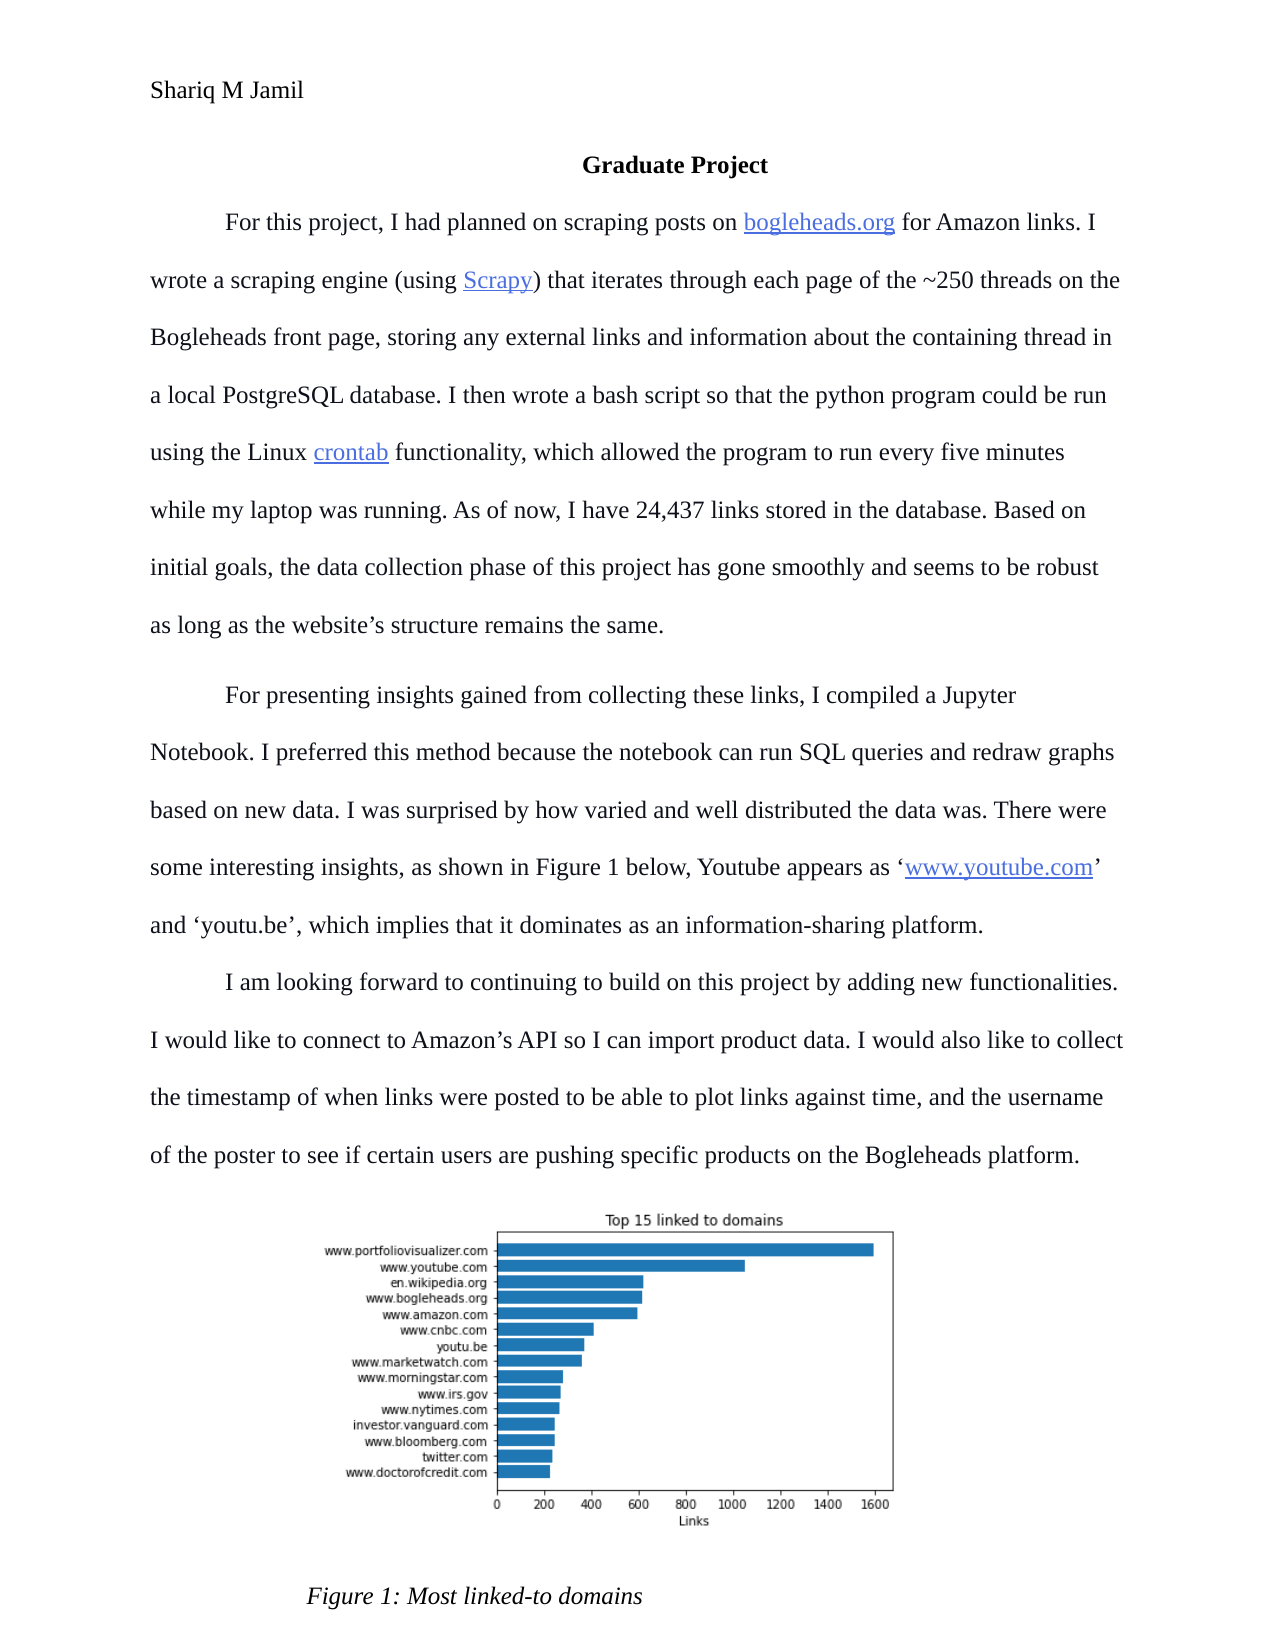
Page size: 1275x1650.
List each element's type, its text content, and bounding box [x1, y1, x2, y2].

text Figure 1: Most linked-to domains [231, 1210, 1044, 1610]
text For this project, I had planned on scraping posts on bogleheads.org for Amazon links. I wrote a scraping engine (using Scrapy) that iterates through each page of the ~250 threads on the Bogleheads front page, storing any external links and information about the containing thread in a local PostgreSQL database. I then wrote a bash script so that the python program could be run using the Linux crontab functionality, which allowed the program to run every five minutes while my laptop was running. As of now, I have 24,437 links stored in the database. Based on initial goals, the data collection phase of this project has gone smoothly and seems to be robust as long as the website’s structure remains the same. [150, 207, 1125, 639]
text For presenting insights gained from collecting these links, I compiled a Jupyter Notebook. I preferred this method because the notebook can run SQL queries and redraw graphs based on new data. I was surprised by how varied and well distributed the data was. There were some interesting insights, as shown in Figure 1 below, Youtube appears as ‘www.youtube.com’ and ‘youtu.be’, which implies that it dominates as an information-sharing platform. [150, 680, 1125, 939]
text I am looking forward to continuing to build on this project by adding new functionalities. I would like to connect to Amazon’s API so I can import product data. I would also like to collect the timestamp of when links were posted to be able to plot links against time, and the username of the poster to see if certain users are pushing specific products on the Bogleheads platform. [150, 967, 1125, 1169]
subtitle Graduate Project [150, 150, 1125, 179]
picture [308, 1210, 967, 1541]
